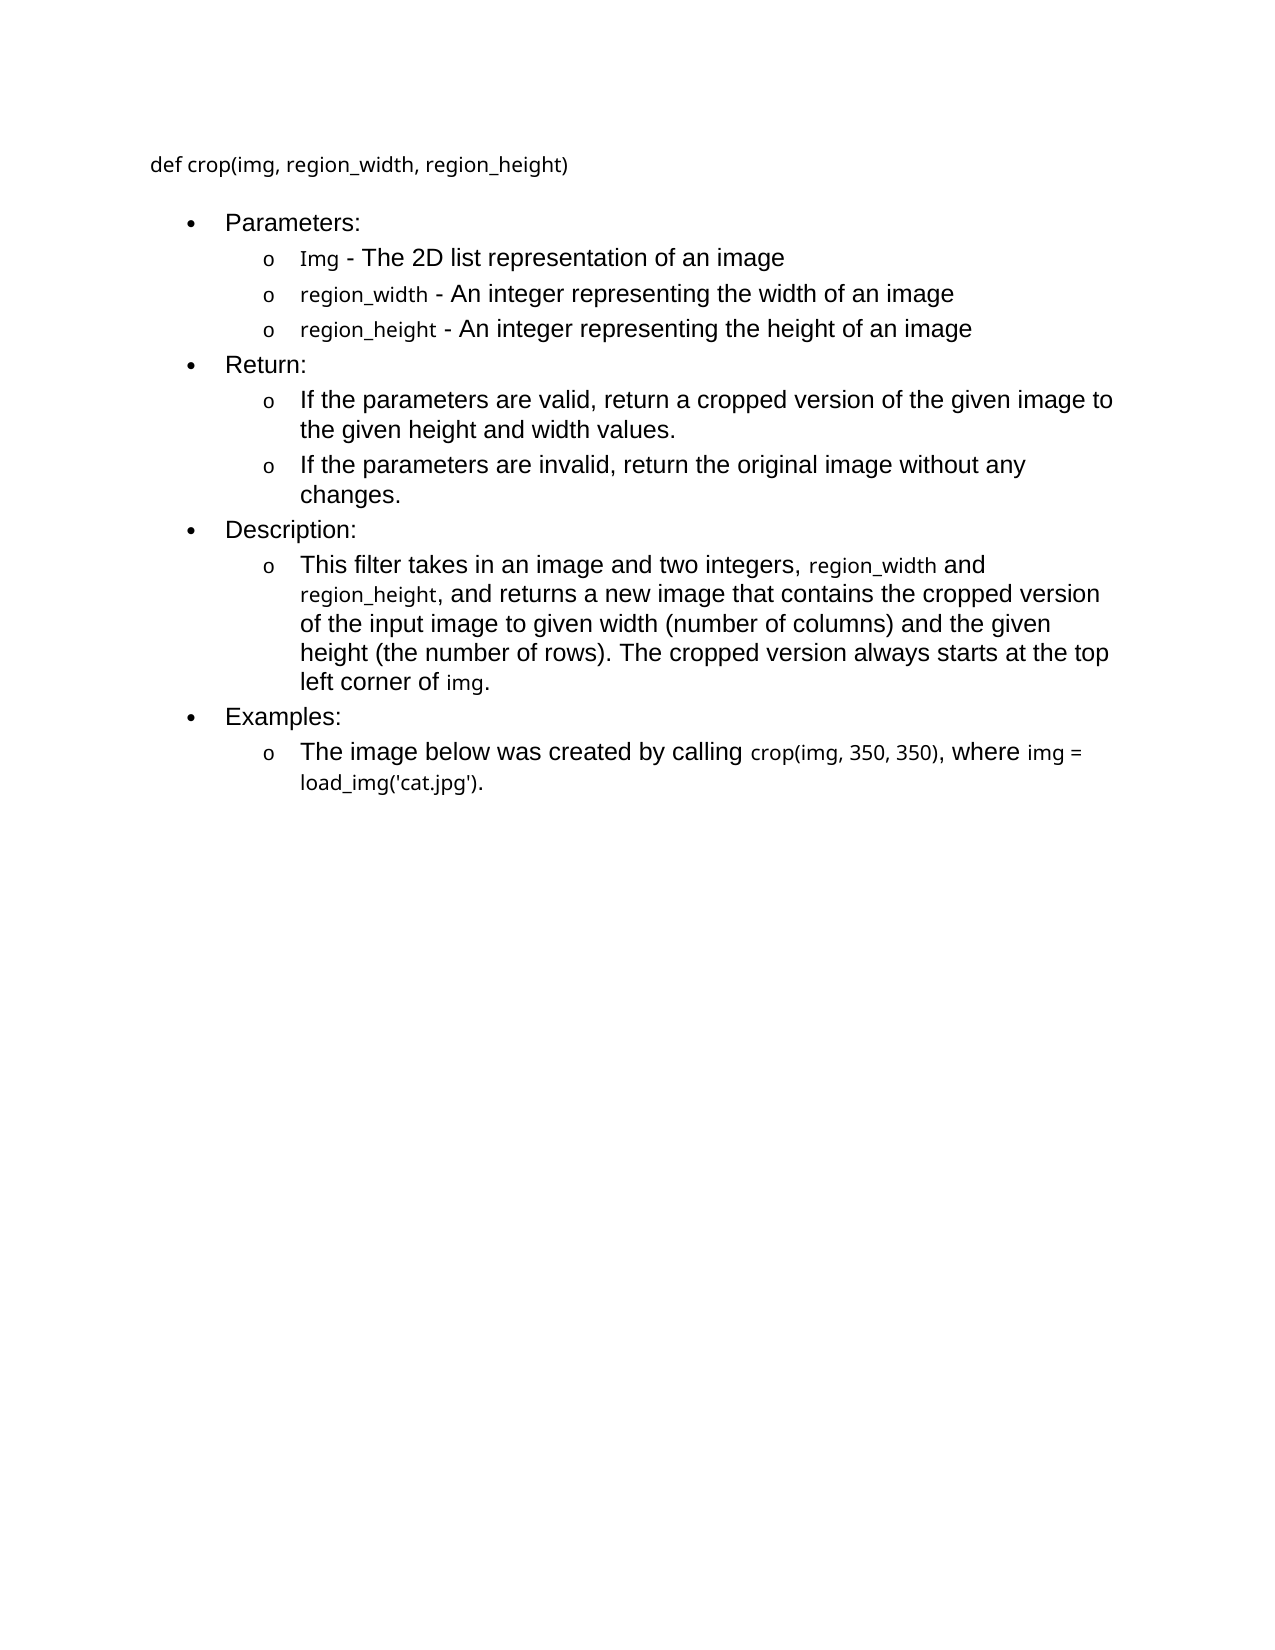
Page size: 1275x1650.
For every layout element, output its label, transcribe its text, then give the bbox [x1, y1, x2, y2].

list Parameters: [187, 208, 1125, 236]
list The image below was created by calling crop(img, 350, 350), where img = load_img('cat.jpg'). [262, 737, 1125, 797]
list Img - The 2D list representation of an image [262, 243, 1125, 272]
list Examples: [187, 702, 1125, 731]
list Description: [187, 515, 1125, 543]
text def crop(img, region_width, region_height) [150, 150, 1125, 178]
list region_width - An integer representing the width of an image [262, 278, 1125, 308]
list Return: [187, 350, 1125, 379]
list If the parameters are valid, return a cropped version of the given image to the given height and width values. [262, 385, 1125, 444]
list This filter takes in an image and two integers, region_width and region_height, and returns a new image that contains the cropped version of the input image to given width (number of columns) and the given height (the number of rows). The cropped version always starts at the top left corner of img. [262, 550, 1125, 696]
list If the parameters are invalid, return the original image without any changes. [262, 450, 1125, 508]
list region_height - An integer representing the height of an image [262, 314, 1125, 344]
